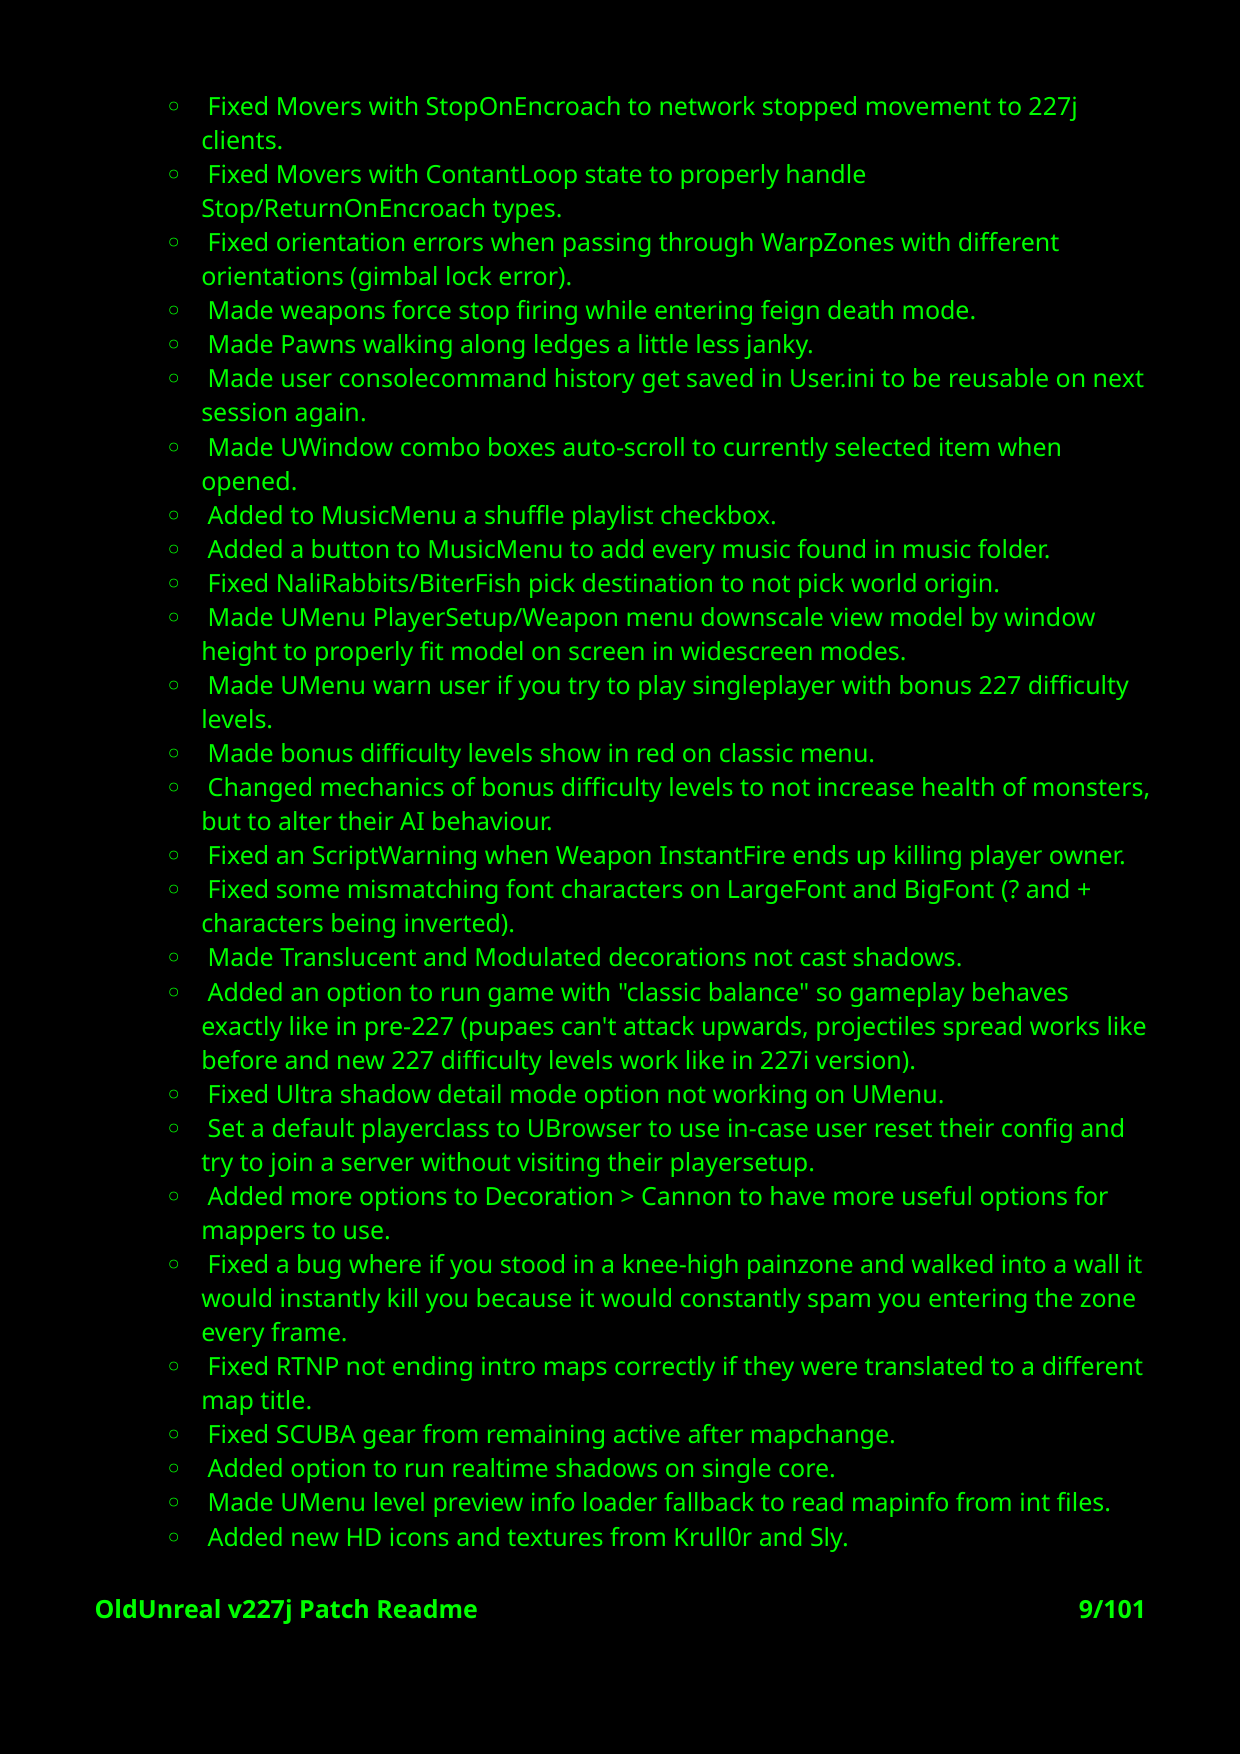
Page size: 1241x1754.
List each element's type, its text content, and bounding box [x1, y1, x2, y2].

list Added a button to MusicMenu to add every music found in music folder. [163, 531, 1152, 565]
list Fixed Movers with StopOnEncroach to network stopped movement to 227j clients. [163, 88, 1152, 157]
list Added to MusicMenu a shuffle playlist checkbox. [163, 497, 1152, 531]
list Changed mechanics of bonus difficulty levels to not increase health of monsters, but to alter their AI behaviour. [163, 770, 1152, 838]
list Made UWindow combo boxes auto-scroll to currently selected item when opened. [163, 429, 1152, 497]
list Made user consolecommand history get saved in User.ini to be reusable on next session again. [163, 361, 1152, 429]
list Fixed orientation errors when passing through WarpZones with different orientations (gimbal lock error). [163, 225, 1152, 293]
list Made bonus difficulty levels show in red on classic menu. [163, 736, 1152, 770]
list Set a default playerclass to UBrowser to use in-case user reset their config and try to join a server without visiting their playersetup. [163, 1110, 1152, 1178]
list Fixed Ultra shadow detail mode option not working on UMenu. [163, 1076, 1152, 1110]
list Added option to run realtime shadows on single core. [163, 1451, 1152, 1485]
list Added an option to run game with "classic balance" so gameplay behaves exactly like in pre-227 (pupaes can't attack upwards, projectiles spread works like before and new 227 difficulty levels work like in 227i version). [163, 974, 1152, 1076]
list Fixed some mismatching font characters on LargeFont and BigFont (? and + characters being inverted). [163, 872, 1152, 940]
list Fixed SCUBA gear from remaining active after mapchange. [163, 1417, 1152, 1451]
list Added more options to Decoration > Cannon to have more useful options for mappers to use. [163, 1178, 1152, 1247]
list Fixed a bug where if you stood in a knee-high painzone and walked into a wall it would instantly kill you because it would constantly spam you entering the zone every frame. [163, 1247, 1152, 1349]
list Fixed NaliRabbits/BiterFish pick destination to not pick world origin. [163, 565, 1152, 599]
list Fixed an ScriptWarning when Weapon InstantFire ends up killing player owner. [163, 838, 1152, 872]
list Fixed RTNP not ending intro maps correctly if they were translated to a different map title. [163, 1349, 1152, 1417]
list Made weapons force stop firing while entering feign death mode. [163, 293, 1152, 327]
list Added new HD icons and textures from Krull0r and Sly. [163, 1519, 1152, 1553]
list Fixed Movers with ContantLoop state to properly handle Stop/ReturnOnEncroach types. [163, 157, 1152, 225]
list Made UMenu level preview info loader fallback to read mapinfo from int files. [163, 1485, 1152, 1519]
list Made Pawns walking along ledges a little less janky. [163, 327, 1152, 361]
list Made UMenu warn user if you try to play singleplayer with bonus 227 difficulty levels. [163, 668, 1152, 736]
list Made UMenu PlayerSetup/Weapon menu downscale view model by window height to properly fit model on screen in widescreen modes. [163, 599, 1152, 668]
list Made Translucent and Modulated decorations not cast shadows. [163, 940, 1152, 974]
